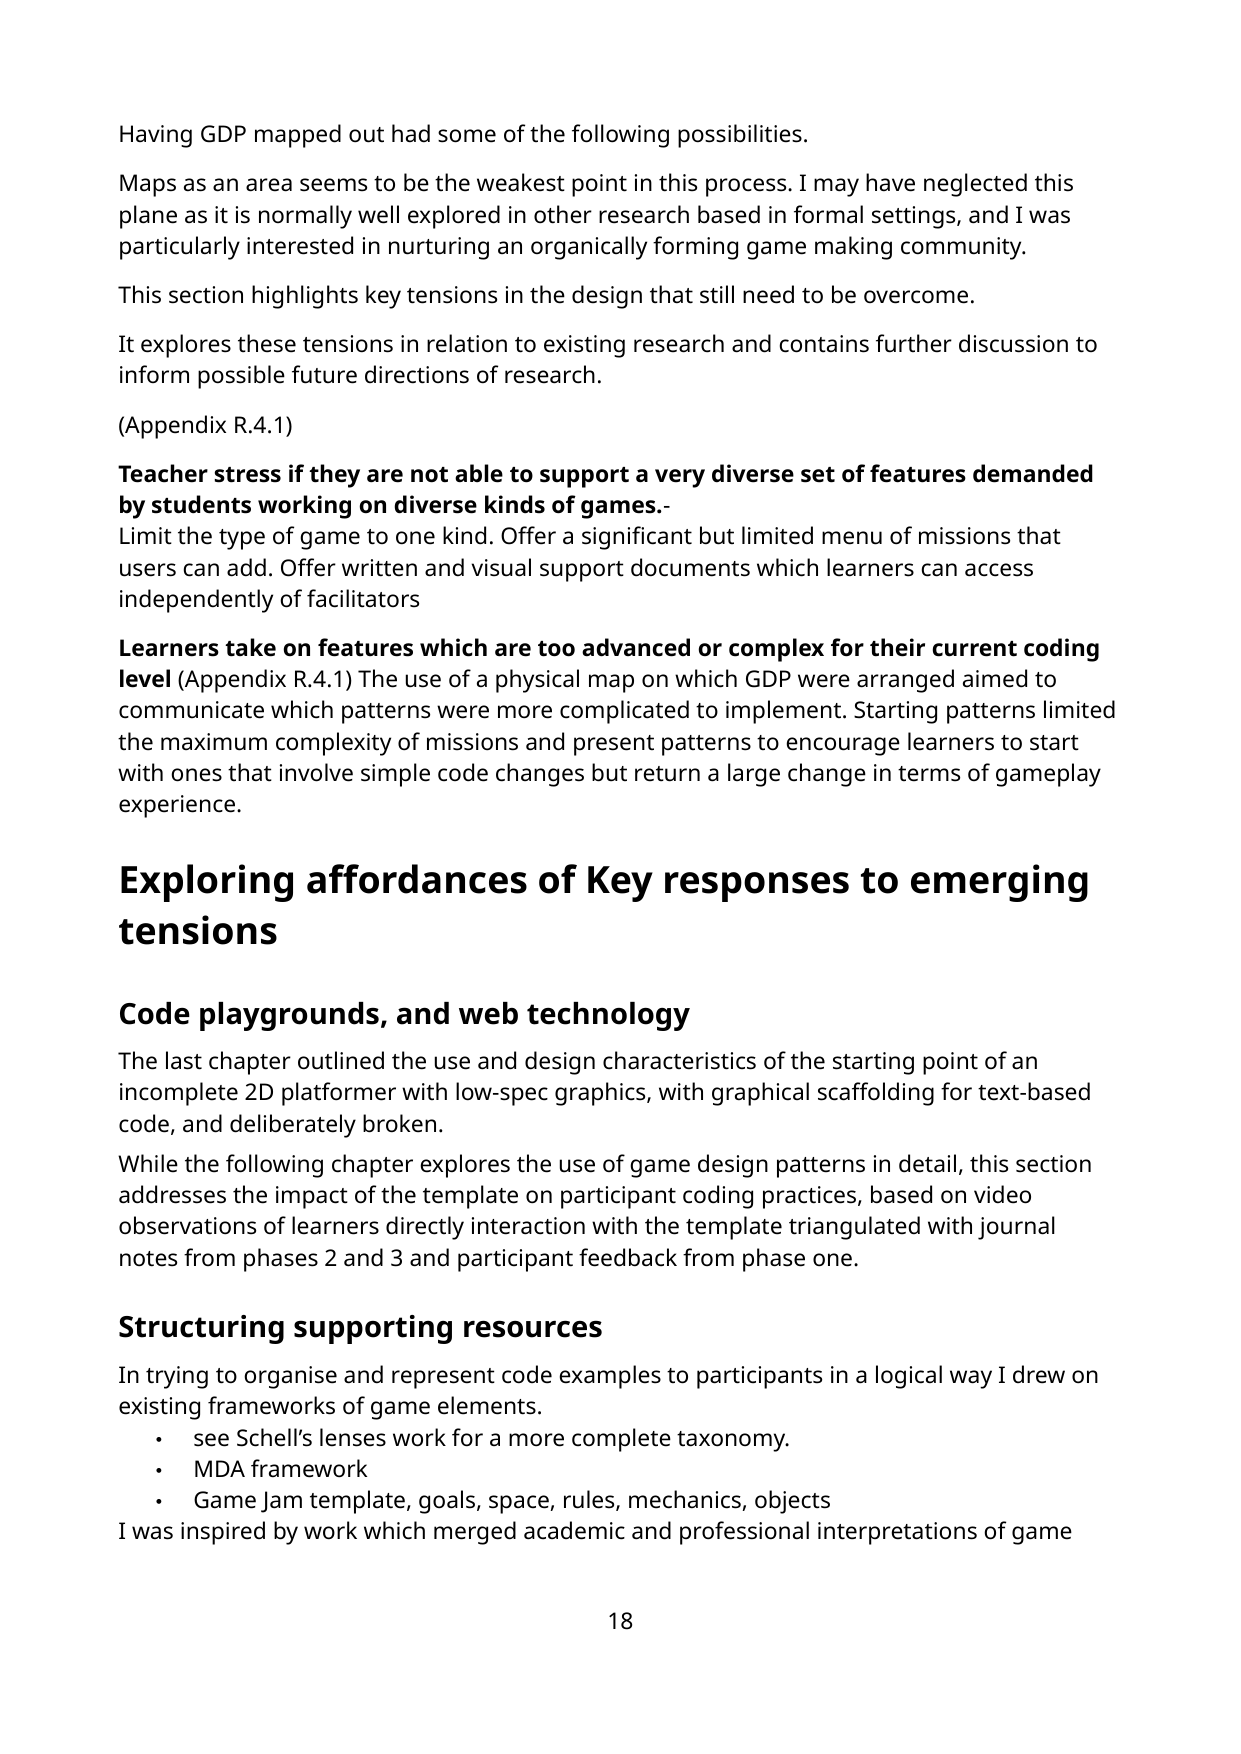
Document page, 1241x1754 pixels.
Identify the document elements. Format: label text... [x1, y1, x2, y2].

text I was inspired by work which merged academic and professional interpretations of game [118, 1515, 1122, 1546]
text It explores these tensions in relation to existing research and contains further discussion to inform possible future directions of research. [118, 328, 1122, 391]
list see Schell’s lenses work for a more complete taxonomy. [156, 1421, 1122, 1453]
subtitle Exploring affordances of Key responses to emerging tensions [118, 853, 1122, 955]
text In trying to organise and represent code examples to participants in a logical way I drew on existing frameworks of game elements. [118, 1359, 1122, 1421]
list MDA framework [156, 1453, 1122, 1484]
text Maps as an area seems to be the weakest point in this process. I may have neglected this plane as it is normally well explored in other research based in formal settings, and I was particularly interested in nurturing an organically forming game making community. [118, 167, 1122, 261]
subtitle Code playgrounds, and web technology [118, 993, 1122, 1033]
text Learners take on features which are too advanced or complex for their current coding level (Appendix R.4.1) The use of a physical map on which GDP were arranged aimed to communicate which patterns were more complicated to implement. Starting patterns limited the maximum complexity of missions and present patterns to encourage learners to start with ones that involve simple code changes but return a large change in terms of gameplay experience. [118, 632, 1122, 819]
text Having GDP mapped out had some of the following possibilities. [118, 118, 1122, 149]
text While the following chapter explores the use of game design patterns in detail, this section addresses the impact of the template on participant coding practices, based on video observations of learners directly interaction with the template triangulated with journal notes from phases 2 and 3 and participant feedback from phase one. [118, 1148, 1122, 1273]
text This section highlights key tensions in the design that still need to be overcome. [118, 279, 1122, 310]
text (Appendix R.4.1) [118, 408, 1122, 440]
subtitle Structuring supporting resources [118, 1307, 1122, 1346]
list Game Jam template, goals, space, rules, mechanics, objects [156, 1484, 1122, 1515]
text Teacher stress if they are not able to support a very diverse set of features demanded by students working on diverse kinds of games.- Limit the type of game to one kind. Offer a significant but limited menu of missions that users can add. Offer written and visual support documents which learners can access independently of facilitators [118, 458, 1122, 614]
text The last chapter outlined the use and design characteristics of the starting point of an incomplete 2D platformer with low-spec graphics, with graphical scaffolding for text-based code, and deliberately broken. [118, 1045, 1122, 1139]
